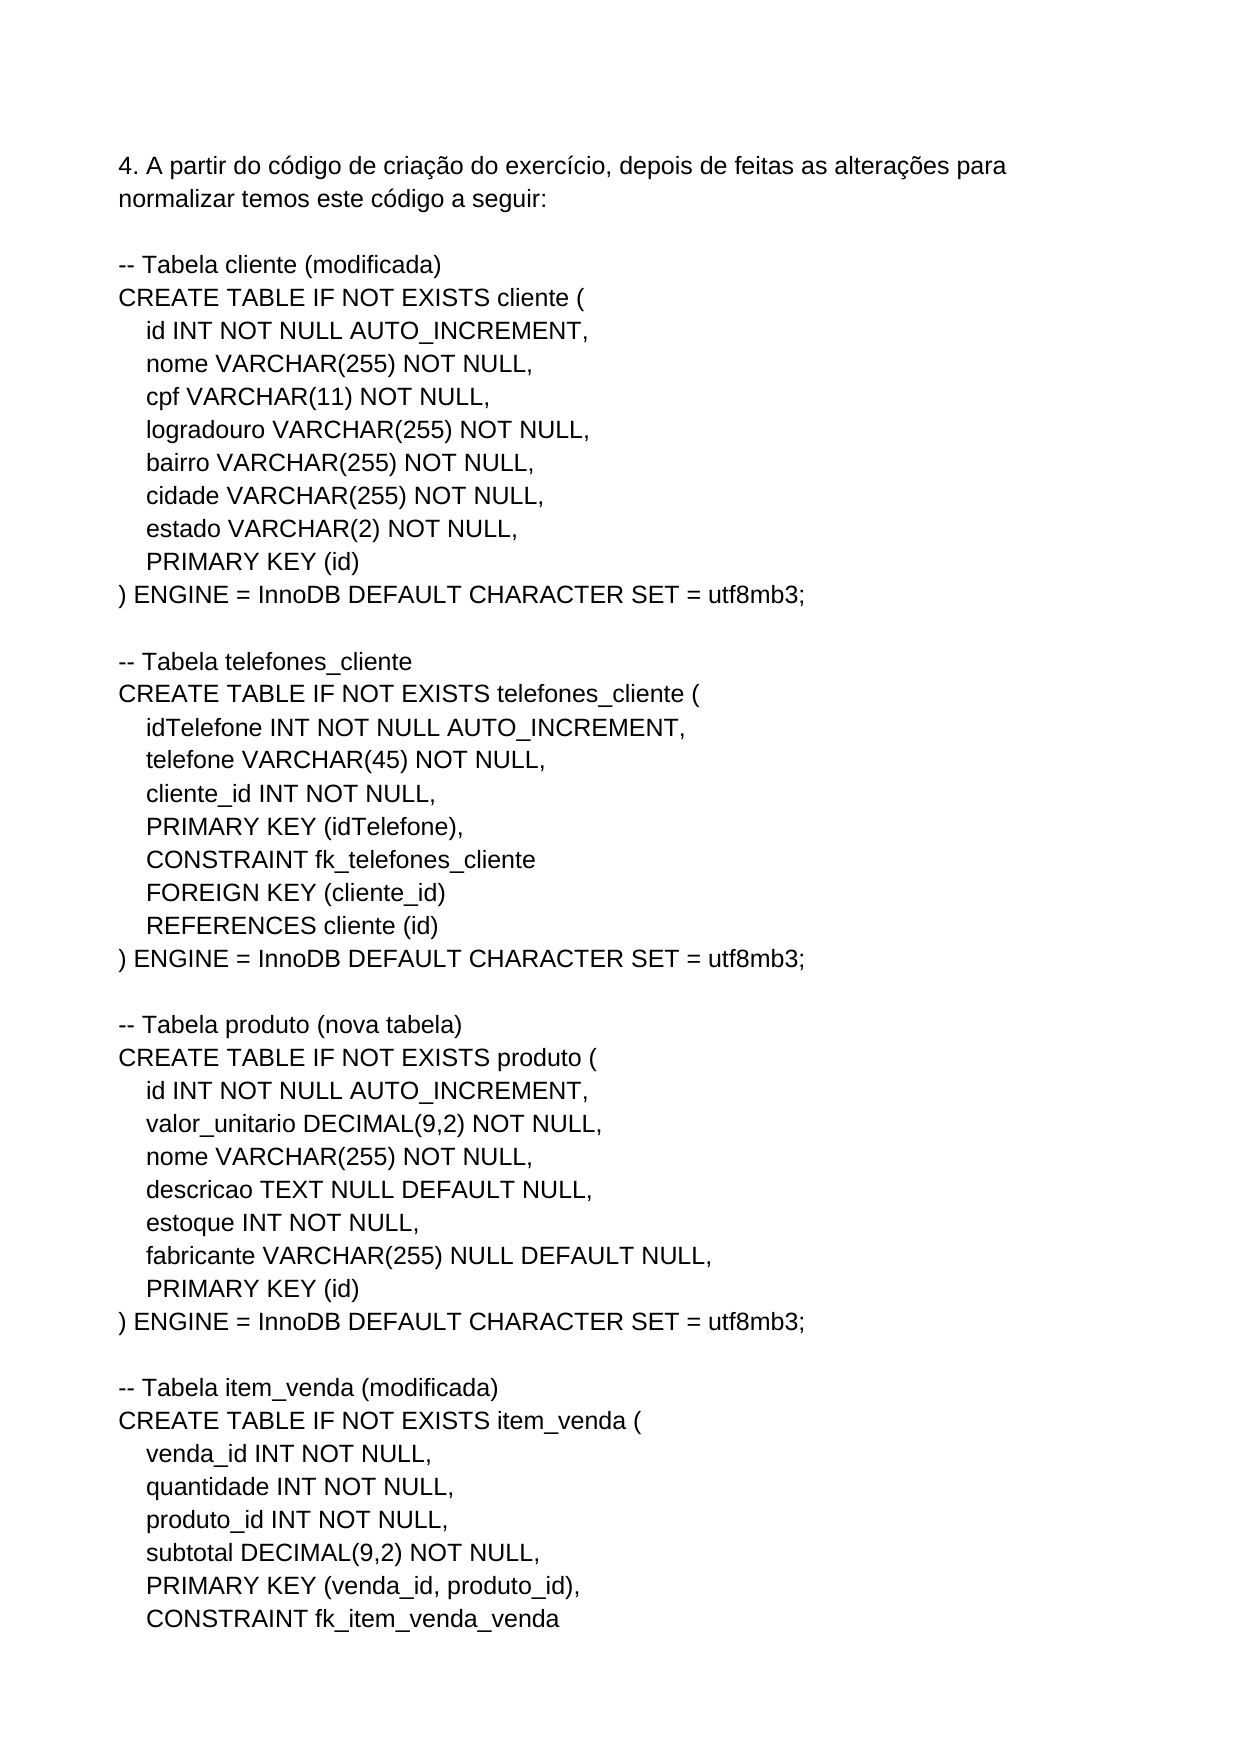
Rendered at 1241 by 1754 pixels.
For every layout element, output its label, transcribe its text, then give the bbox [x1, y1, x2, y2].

text PRIMARY KEY (venda_id, produto_id), [118, 1571, 1122, 1600]
text valor_unitario DECIMAL(9,2) NOT NULL, [118, 1109, 1122, 1137]
text PRIMARY KEY (idTelefone), [118, 812, 1122, 840]
text -- Tabela cliente (modificada) [118, 250, 1122, 279]
text bairro VARCHAR(255) NOT NULL, [118, 448, 1122, 477]
text -- Tabela telefones_cliente [118, 646, 1122, 675]
text REFERENCES cliente (id) [118, 911, 1122, 939]
text cpf VARCHAR(11) NOT NULL, [118, 382, 1122, 411]
text CREATE TABLE IF NOT EXISTS telefones_cliente ( [118, 679, 1122, 708]
text fabricante VARCHAR(255) NULL DEFAULT NULL, [118, 1241, 1122, 1269]
text cidade VARCHAR(255) NOT NULL, [118, 481, 1122, 510]
text produto_id INT NOT NULL, [118, 1505, 1122, 1534]
text subtotal DECIMAL(9,2) NOT NULL, [118, 1538, 1122, 1567]
text logradouro VARCHAR(255) NOT NULL, [118, 415, 1122, 444]
text CONSTRAINT fk_item_venda_venda [118, 1604, 1122, 1633]
text FOREIGN KEY (cliente_id) [118, 878, 1122, 906]
text CREATE TABLE IF NOT EXISTS item_venda ( [118, 1406, 1122, 1435]
text nome VARCHAR(255) NOT NULL, [118, 1142, 1122, 1171]
text CREATE TABLE IF NOT EXISTS cliente ( [118, 283, 1122, 312]
text ) ENGINE = InnoDB DEFAULT CHARACTER SET = utf8mb3; [118, 580, 1122, 609]
text id INT NOT NULL AUTO_INCREMENT, [118, 316, 1122, 345]
text ) ENGINE = InnoDB DEFAULT CHARACTER SET = utf8mb3; [118, 1307, 1122, 1336]
text ) ENGINE = InnoDB DEFAULT CHARACTER SET = utf8mb3; [118, 944, 1122, 972]
text CONSTRAINT fk_telefones_cliente [118, 844, 1122, 873]
text cliente_id INT NOT NULL, [118, 778, 1122, 807]
text quantidade INT NOT NULL, [118, 1472, 1122, 1501]
text nome VARCHAR(255) NOT NULL, [118, 349, 1122, 378]
text telefone VARCHAR(45) NOT NULL, [118, 746, 1122, 774]
text estado VARCHAR(2) NOT NULL, [118, 514, 1122, 543]
text descricao TEXT NULL DEFAULT NULL, [118, 1175, 1122, 1203]
text id INT NOT NULL AUTO_INCREMENT, [118, 1076, 1122, 1104]
text CREATE TABLE IF NOT EXISTS produto ( [118, 1043, 1122, 1071]
text PRIMARY KEY (id) [118, 1274, 1122, 1303]
text PRIMARY KEY (id) [118, 547, 1122, 576]
text -- Tabela item_venda (modificada) [118, 1373, 1122, 1402]
text 4. A partir do código de criação do exercício, depois de feitas as alterações para normalizar temos este código a seguir: [118, 151, 1122, 213]
text idTelefone INT NOT NULL AUTO_INCREMENT, [118, 712, 1122, 741]
text estoque INT NOT NULL, [118, 1208, 1122, 1237]
text -- Tabela produto (nova tabela) [118, 1010, 1122, 1038]
text venda_id INT NOT NULL, [118, 1439, 1122, 1468]
